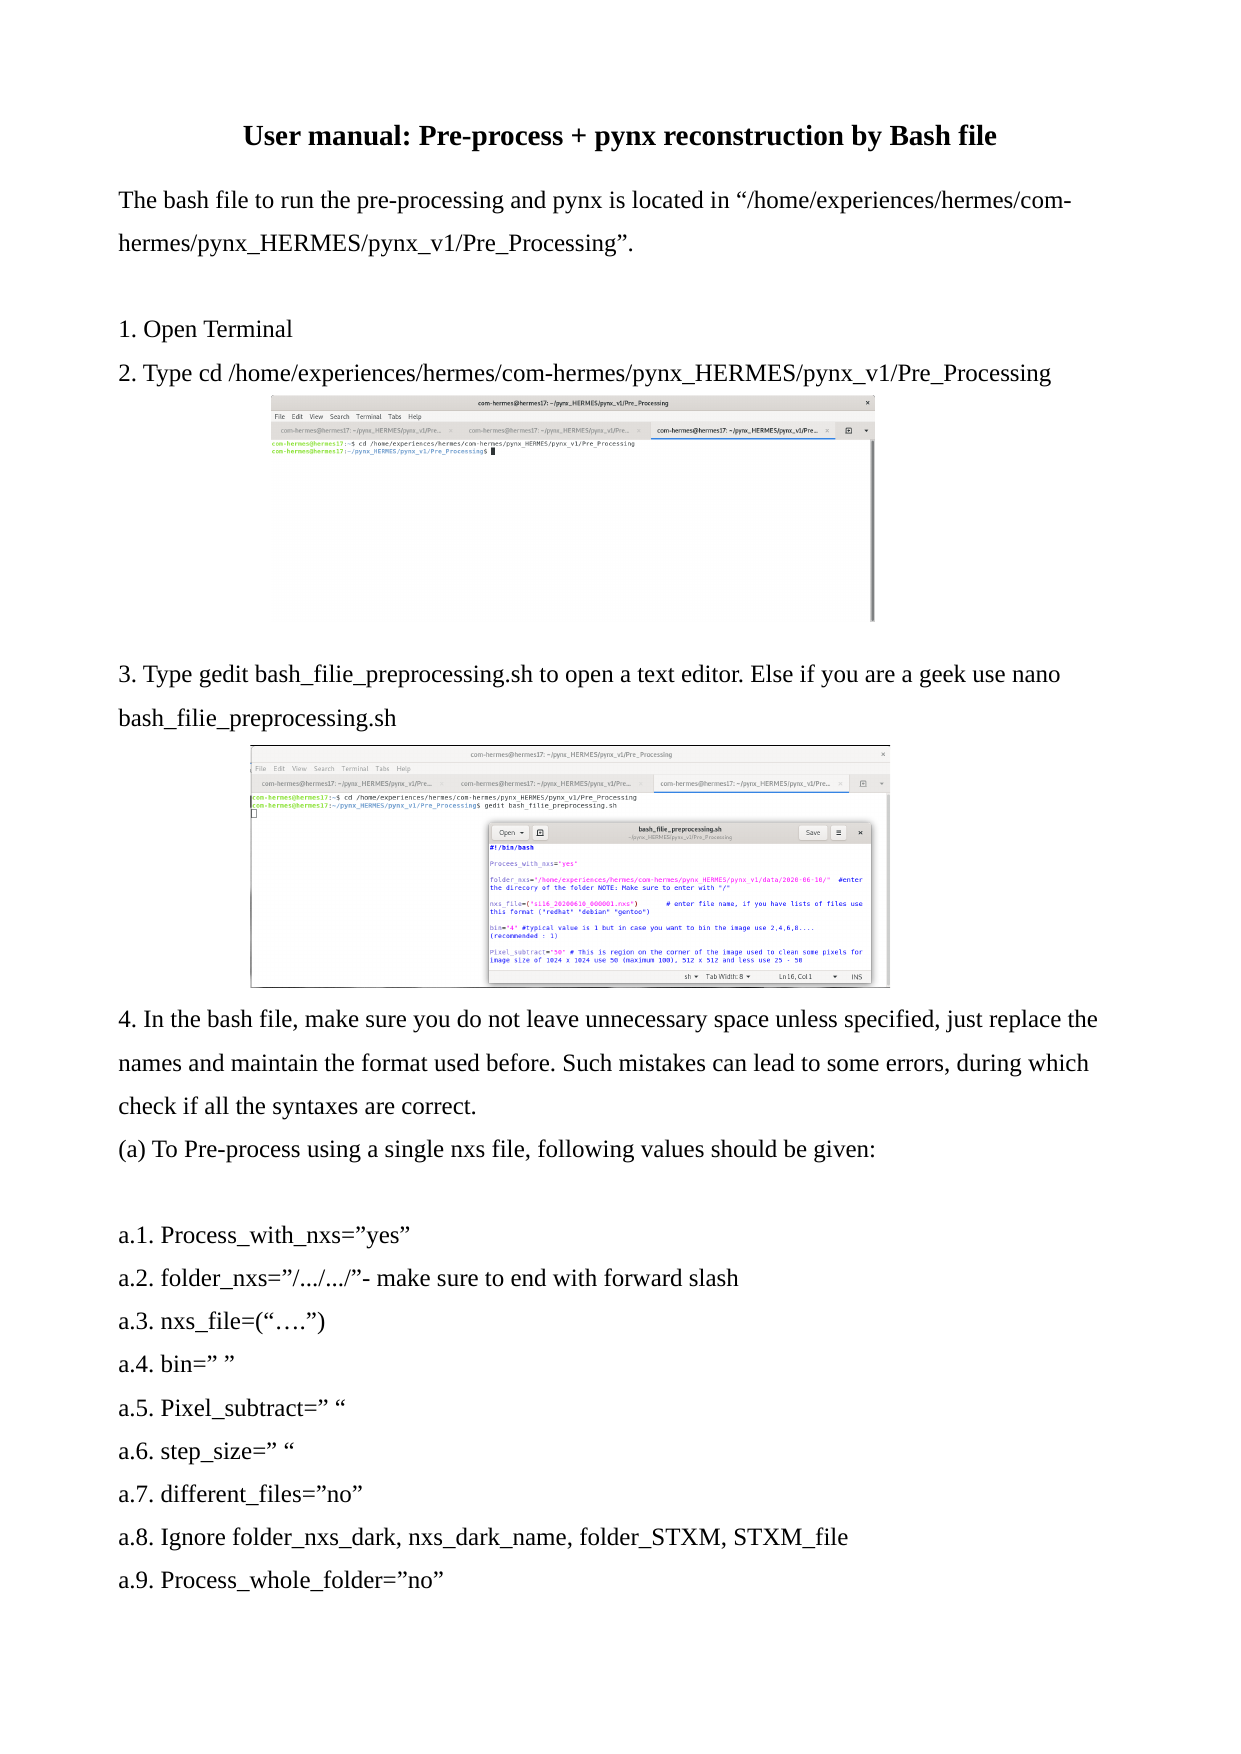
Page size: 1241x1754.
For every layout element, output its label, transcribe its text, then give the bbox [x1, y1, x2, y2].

text a.7. different_files=”no” [118, 1479, 1122, 1508]
picture [271, 395, 875, 622]
text 2. Type cd /home/experiences/hermes/com-hermes/pynx_HERMES/pynx_v1/Pre_Processing [118, 358, 1122, 386]
text a.6. step_size=” “ [118, 1436, 1122, 1464]
text 4. In the bash file, make sure you do not leave unnecessary space unless specified, just replace the names and maintain the format used before. Such mistakes can lead to some errors, during which check if all the syntaxes are correct. [118, 1004, 1122, 1119]
text (a) To Pre-process using a single nxs file, following values should be given: [118, 1134, 1122, 1163]
picture [250, 745, 891, 988]
text a.2. folder_nxs=”/.../.../”- make sure to end with forward slash [118, 1263, 1122, 1292]
text a.3. nxs_file=(“….”) [118, 1306, 1122, 1335]
text a.5. Pixel_subtract=” “ [118, 1393, 1122, 1421]
text a.4. bin=” ” [118, 1349, 1122, 1378]
text The bash file to run the pre-processing and pynx is located in “/home/experiences/hermes/com-hermes/pynx_HERMES/pynx_v1/Pre_Processing”. [118, 185, 1122, 257]
text a.8. Ignore folder_nxs_dark, nxs_dark_name, folder_STXM, STXM_file [118, 1522, 1122, 1551]
text 3. Type gedit bash_filie_preprocessing.sh to open a text editor. Else if you are a geek use nano bash_filie_preprocessing.sh [118, 659, 1122, 731]
text a.9. Process_whole_folder=”no” [118, 1565, 1122, 1594]
text 1. Open Terminal [118, 314, 1122, 343]
text a.1. Process_with_nxs=”yes” [118, 1220, 1122, 1249]
text User manual: Pre-process + pynx reconstruction by Bash file [118, 118, 1122, 152]
